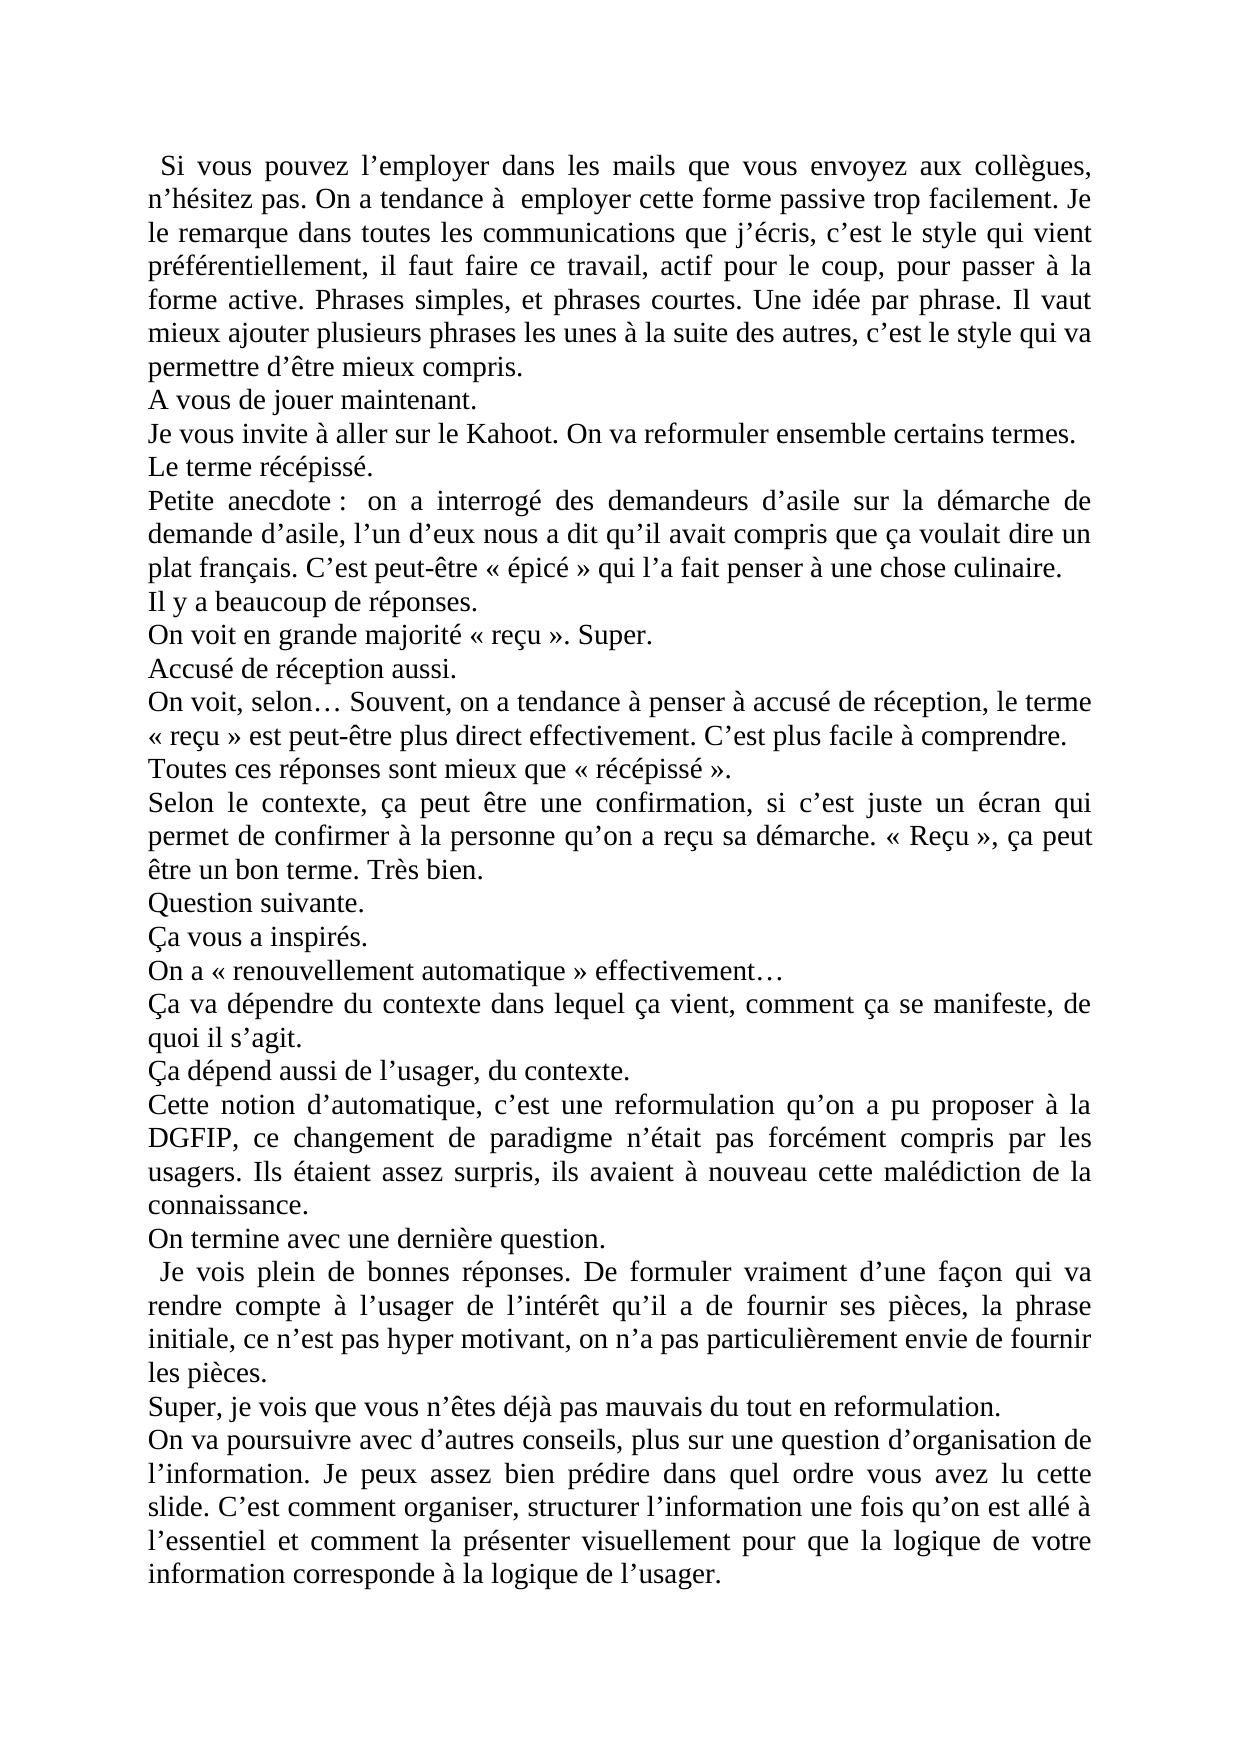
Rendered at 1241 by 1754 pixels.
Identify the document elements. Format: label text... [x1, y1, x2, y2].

text Super, je vois que vous n’êtes déjà pas mauvais du tout en reformulation. [148, 1389, 1093, 1422]
text Accusé de réception aussi. [148, 651, 1093, 684]
text On voit, selon… Souvent, on a tendance à penser à accusé de réception, le terme « reçu » est peut-être plus direct effectivement. C’est plus facile à comprendre. [148, 684, 1093, 751]
text Je vois plein de bonnes réponses. De formuler vraiment d’une façon qui va rendre compte à l’usager de l’intérêt qu’il a de fournir ses pièces, la phrase initiale, ce n’est pas hyper motivant, on n’a pas particulièrement envie de fournir les pièces. [148, 1254, 1093, 1389]
text Je vous invite à aller sur le Kahoot. On va reformuler ensemble certains termes. [148, 416, 1093, 449]
text Si vous pouvez l’employer dans les mails que vous envoyez aux collègues, n’hésitez pas. On a tendance à employer cette forme passive trop facilement. Je le remarque dans toutes les communications que j’écris, c’est le style qui vient préférentiellement, il faut faire ce travail, actif pour le coup, pour passer à la forme active. Phrases simples, et phrases courtes. Une idée par phrase. Il vaut mieux ajouter plusieurs phrases les unes à la suite des autres, c’est le style qui va permettre d’être mieux compris. [148, 148, 1093, 382]
text On termine avec une dernière question. [148, 1221, 1093, 1254]
text On a « renouvellement automatique » effectivement… [148, 953, 1093, 986]
text On va poursuivre avec d’autres conseils, plus sur une question d’organisation de l’information. Je peux assez bien prédire dans quel ordre vous avez lu cette slide. C’est comment organiser, structurer l’information une fois qu’on est allé à l’essentiel et comment la présenter visuellement pour que la logique de votre information corresponde à la logique de l’usager. [148, 1422, 1093, 1590]
text Ça dépend aussi de l’usager, du contexte. [148, 1053, 1093, 1087]
text Il y a beaucoup de réponses. [148, 584, 1093, 617]
text Cette notion d’automatique, c’est une reformulation qu’on a pu proposer à la DGFIP, ce changement de paradigme n’était pas forcément compris par les usagers. Ils étaient assez surpris, ils avaient à nouveau cette malédiction de la connaissance. [148, 1087, 1093, 1221]
text A vous de jouer maintenant. [148, 382, 1093, 416]
text Toutes ces réponses sont mieux que « récépissé ». [148, 751, 1093, 785]
text Ça vous a inspirés. [148, 919, 1093, 953]
text Ça va dépendre du contexte dans lequel ça vient, comment ça se manifeste, de quoi il s’agit. [148, 986, 1093, 1053]
text Le terme récépissé. [148, 449, 1093, 483]
text On voit en grande majorité « reçu ». Super. [148, 617, 1093, 651]
text Question suivante. [148, 886, 1093, 919]
text Selon le contexte, ça peut être une confirmation, si c’est juste un écran qui permet de confirmer à la personne qu’on a reçu sa démarche. « Reçu », ça peut être un bon terme. Très bien. [148, 785, 1093, 886]
text Petite anecdote : on a interrogé des demandeurs d’asile sur la démarche de demande d’asile, l’un d’eux nous a dit qu’il avait compris que ça voulait dire un plat français. C’est peut-être « épicé » qui l’a fait penser à une chose culinaire. [148, 483, 1093, 584]
